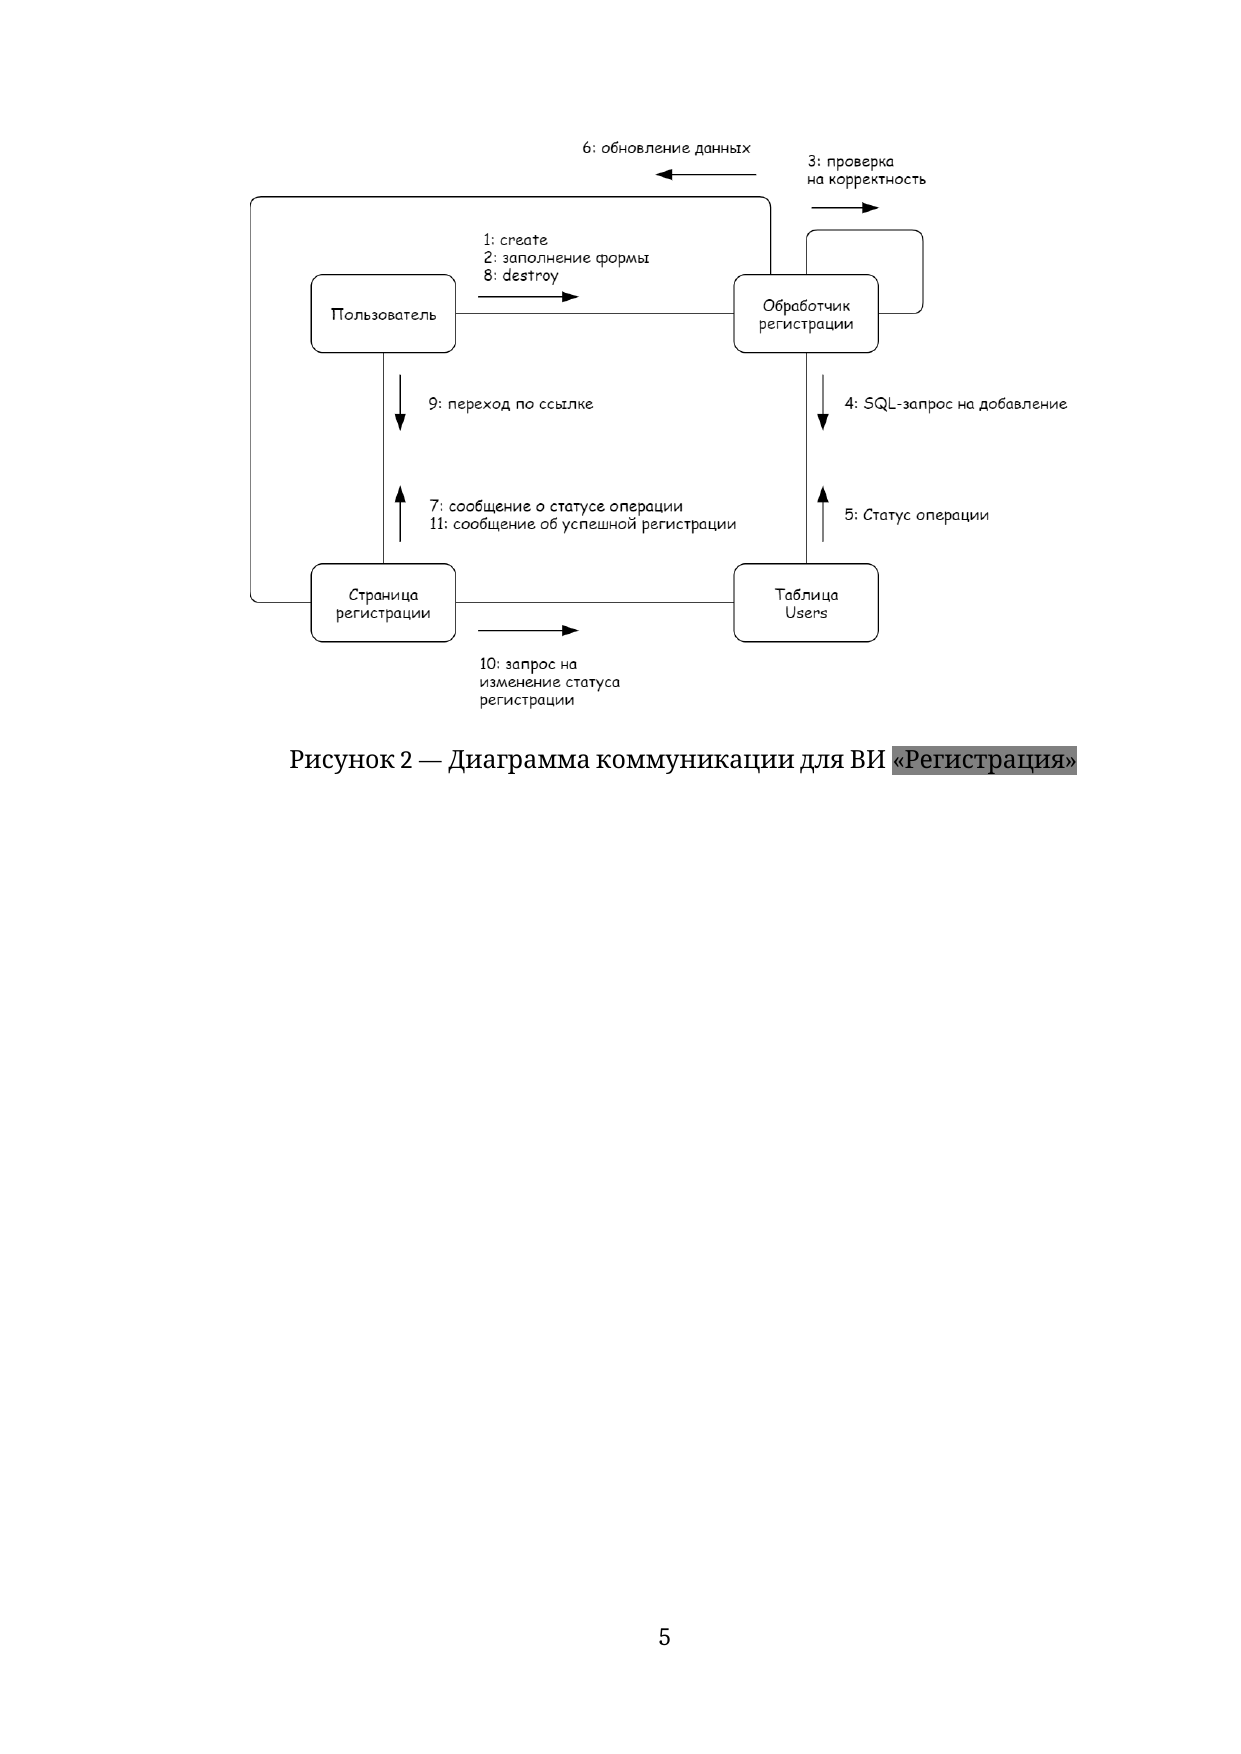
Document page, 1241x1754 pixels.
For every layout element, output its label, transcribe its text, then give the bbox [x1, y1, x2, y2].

text Рисунок 2 — Диаграмма коммуникации для ВИ «Регистрация» [215, 746, 1152, 775]
picture [250, 118, 1079, 709]
